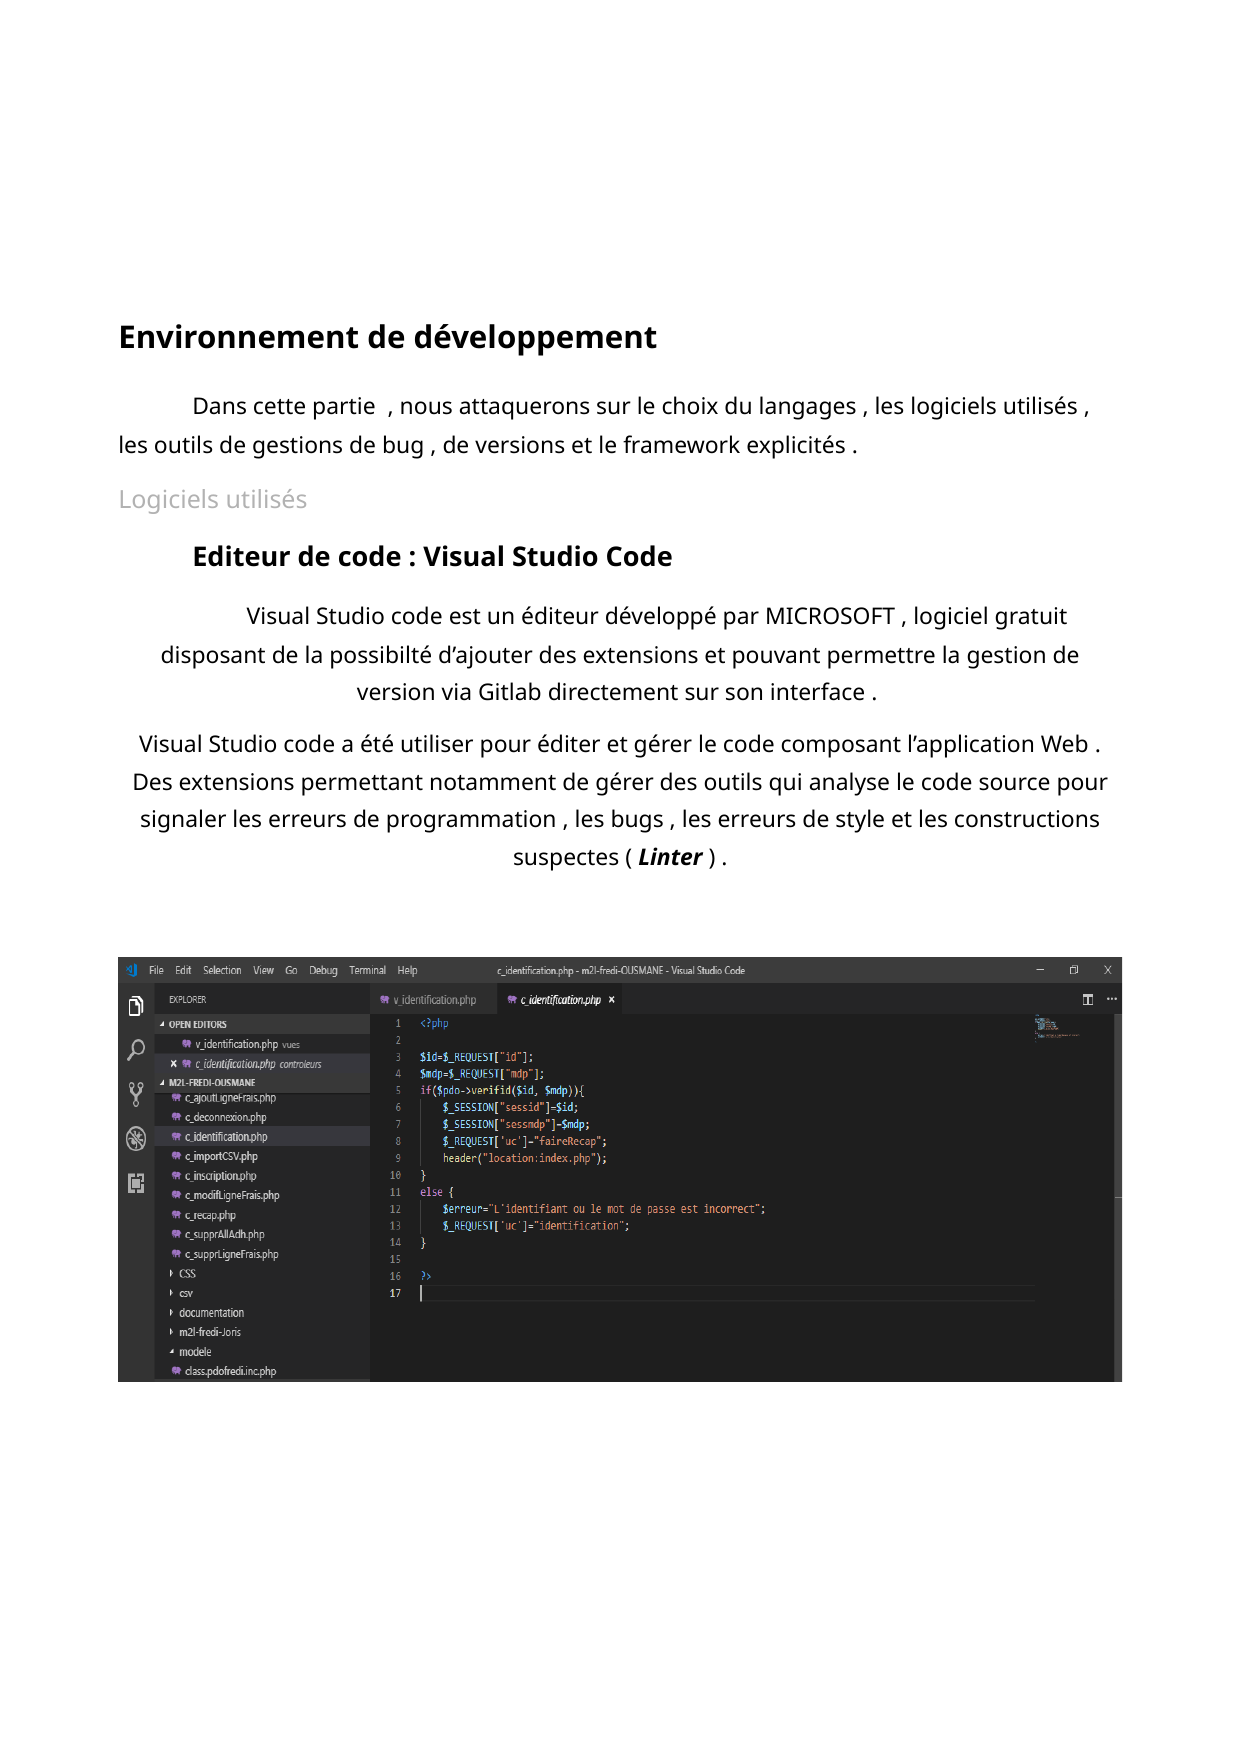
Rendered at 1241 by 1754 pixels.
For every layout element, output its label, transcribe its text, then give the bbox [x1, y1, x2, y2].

text Environnement de développement [118, 315, 1122, 358]
picture [118, 957, 1123, 1382]
text Editeur de code : Visual Studio Code [118, 537, 1122, 574]
text Logiciels utilisés [118, 482, 1122, 516]
text Visual Studio code a été utiliser pour éditer et gérer le code composant l’application Web . Des extensions permettant notamment de gérer des outils qui analyse le code source pour signaler les erreurs de programmation , les bugs , les erreurs de style et les constructions suspectes ( Linter ) . [118, 728, 1122, 872]
text Visual Studio code est un éditeur développé par MICROSOFT , logiciel gratuit disposant de la possibilté d’ajouter des extensions et pouvant permettre la gestion de version via Gitlab directement sur son interface . [118, 596, 1122, 708]
text Dans cette partie , nous attaquerons sur le choix du langages , les logiciels utilisés , les outils de gestions de bug , de versions et le framework explicités . [118, 381, 1122, 461]
